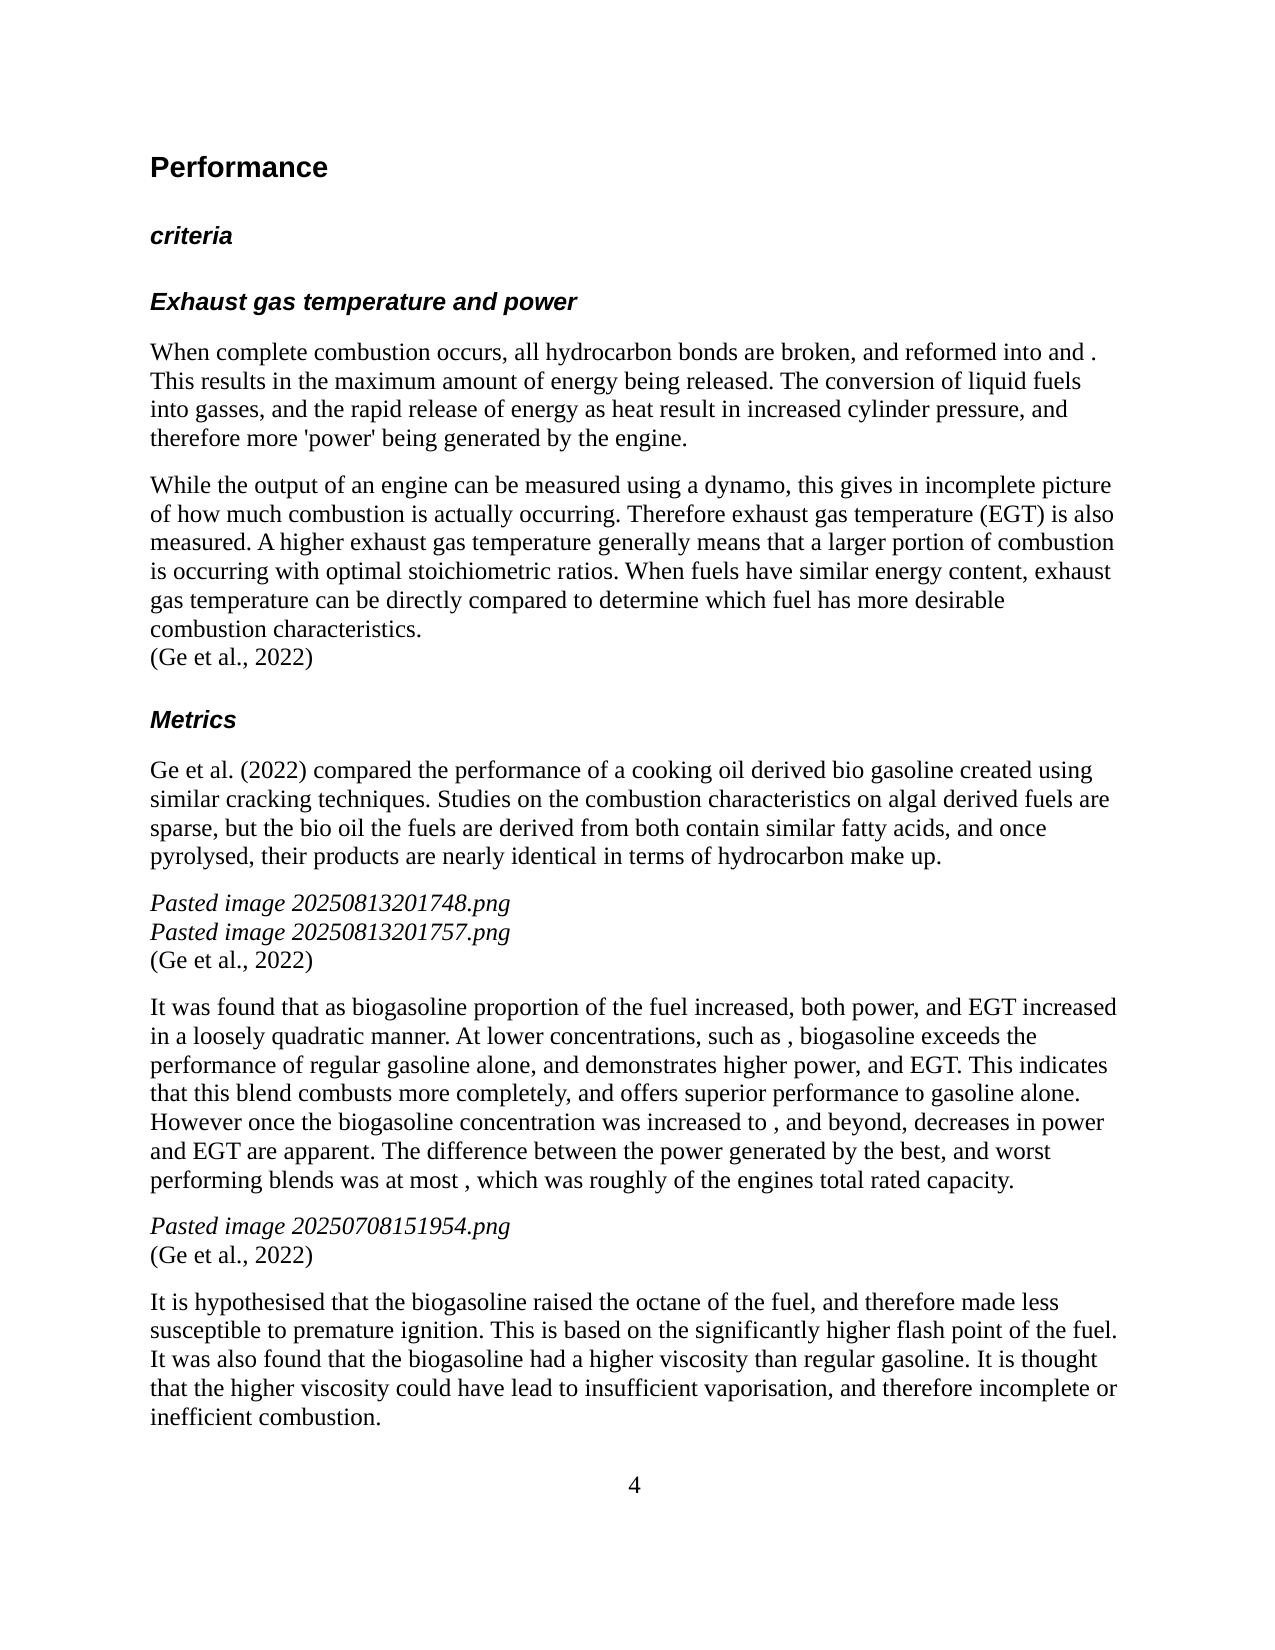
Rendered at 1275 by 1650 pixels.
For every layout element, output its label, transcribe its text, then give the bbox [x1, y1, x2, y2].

text It was found that as biogasoline proportion of the fuel increased, both power, and EGT increased in a loosely quadratic manner. At lower concentrations, such as , biogasoline exceeds the performance of regular gasoline alone, and demonstrates higher power, and EGT. This indicates that this blend combusts more completely, and offers superior performance to gasoline alone. However once the biogasoline concentration was increased to , and beyond, decreases in power and EGT are apparent. The difference between the power generated by the best, and worst performing blends was at most , which was roughly of the engines total rated capacity. [150, 992, 1125, 1193]
text Ge et al. (2022) compared the performance of a cooking oil derived bio gasoline created using similar cracking techniques. Studies on the combustion characteristics on algal derived fuels are sparse, but the bio oil the fuels are derived from both contain similar fatty acids, and once pyrolysed, their products are nearly identical in terms of hydrocarbon make up. [150, 755, 1125, 870]
subtitle criteria [150, 221, 1125, 249]
subtitle Exhaust gas temperature and power [150, 287, 1125, 316]
text Pasted image 20250813201748.png Pasted image 20250813201757.png (Ge et al., 2022) [150, 888, 1125, 974]
subtitle Performance [150, 150, 1125, 183]
text Pasted image 20250708151954.png (Ge et al., 2022) [150, 1211, 1125, 1269]
text While the output of an engine can be measured using a dynamo, this gives in incomplete picture of how much combustion is actually occurring. Therefore exhaust gas temperature (EGT) is also measured. A higher exhaust gas temperature generally means that a larger portion of combustion is occurring with optimal stoichiometric ratios. When fuels have similar energy content, exhaust gas temperature can be directly compared to determine which fuel has more desirable combustion characteristics. (Ge et al., 2022) [150, 470, 1125, 671]
subtitle Metrics [150, 705, 1125, 734]
text It is hypothesised that the biogasoline raised the octane of the fuel, and therefore made less susceptible to premature ignition. This is based on the significantly higher flash point of the fuel. It was also found that the biogasoline had a higher viscosity than regular gasoline. It is thought that the higher viscosity could have lead to insufficient vaporisation, and therefore incomplete or inefficient combustion. [150, 1287, 1125, 1431]
text When complete combustion occurs, all hydrocarbon bonds are broken, and reformed into and . This results in the maximum amount of energy being released. The conversion of liquid fuels into gasses, and the rapid release of energy as heat result in increased cylinder pressure, and therefore more 'power' being generated by the engine. [150, 337, 1125, 452]
